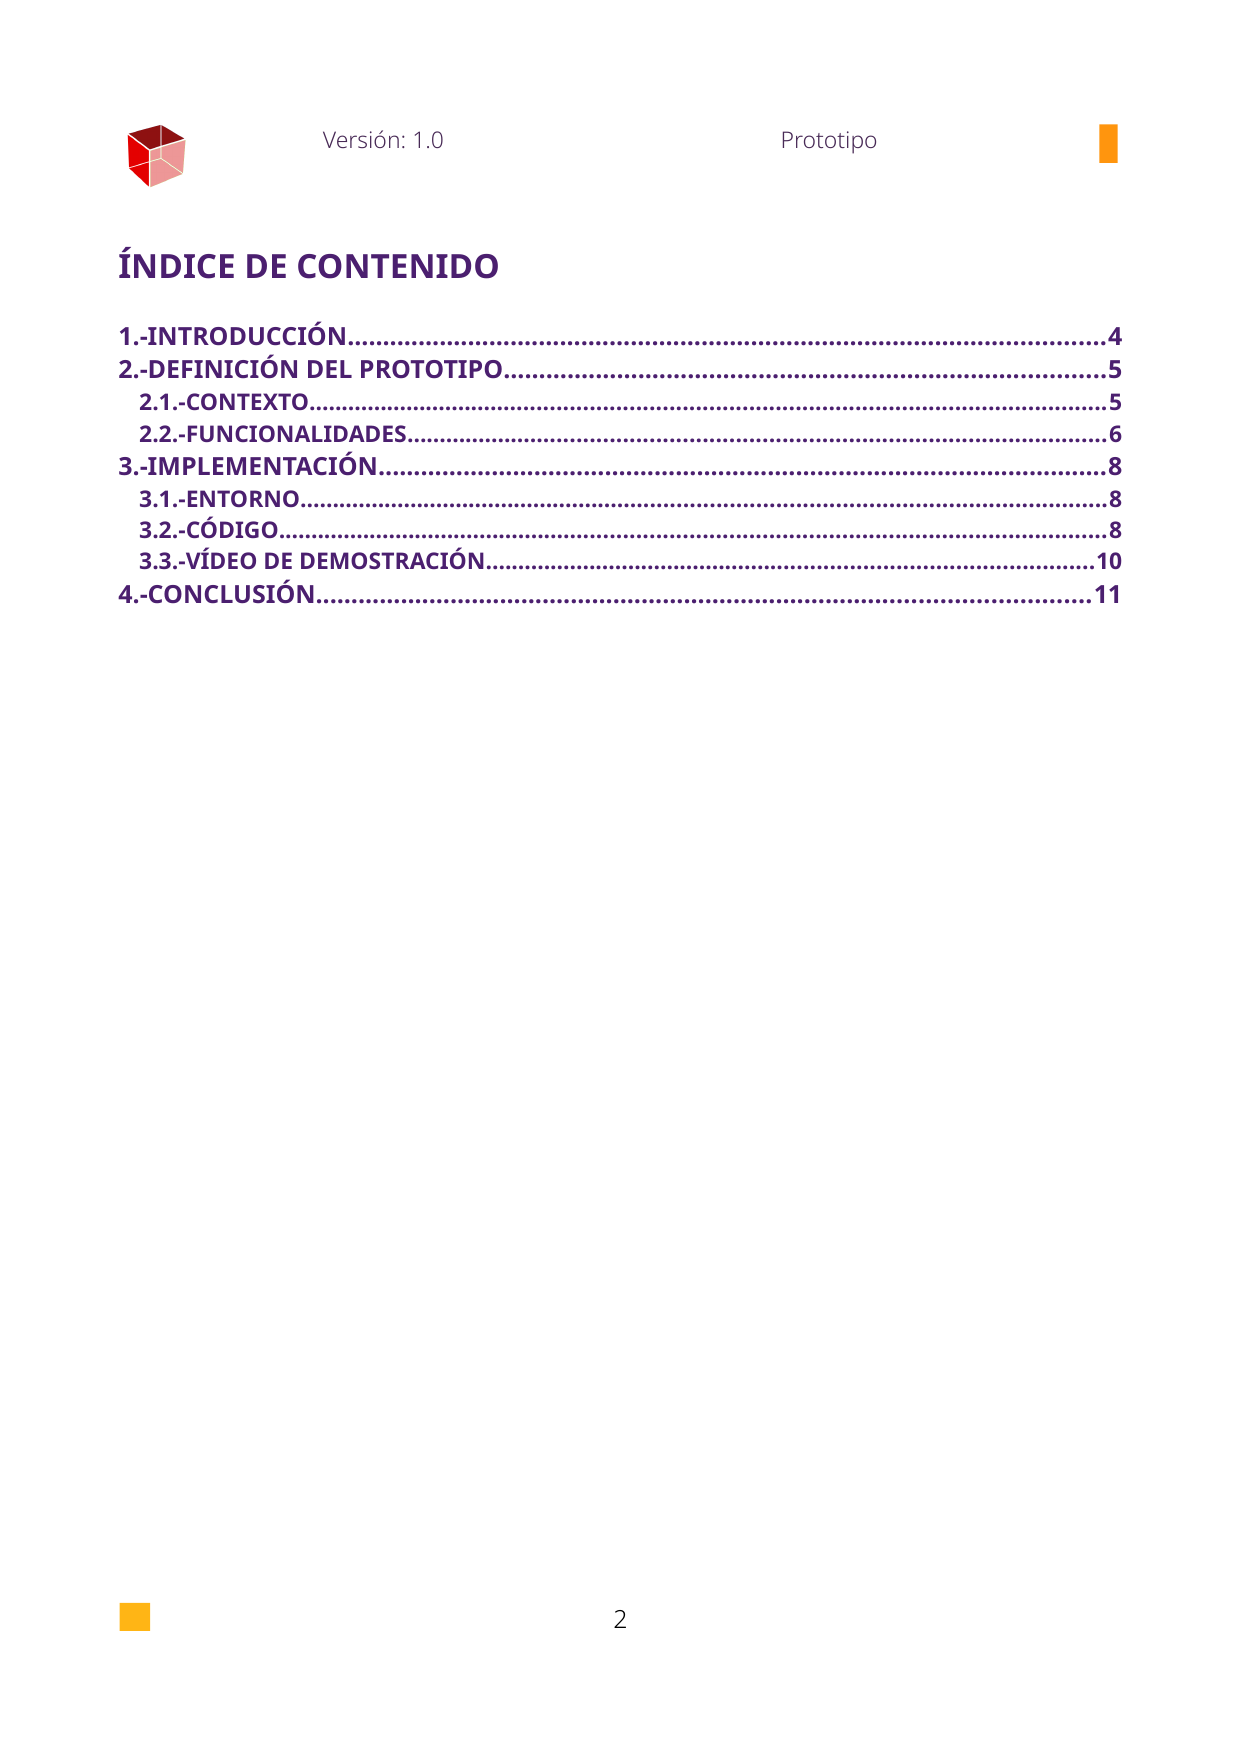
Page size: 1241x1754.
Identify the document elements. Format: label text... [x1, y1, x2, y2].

picture [123, 123, 189, 189]
text 3.-Implementación 8 [118, 449, 1122, 483]
text 3.1.-Entorno 8 [139, 483, 1122, 514]
text 2.1.-Contexto 5 [139, 386, 1122, 417]
text 4.-Conclusión 11 [118, 577, 1122, 611]
subtitle Índice de contenido [118, 243, 1122, 288]
text 2.-Definición del prototipo 5 [118, 352, 1122, 386]
text 2.2.-Funcionalidades 6 [139, 417, 1122, 449]
text 1.-Introducción 4 [118, 318, 1122, 352]
text 3.2.-Código 8 [139, 514, 1122, 545]
text 3.3.-Vídeo de demostración 10 [139, 545, 1122, 577]
